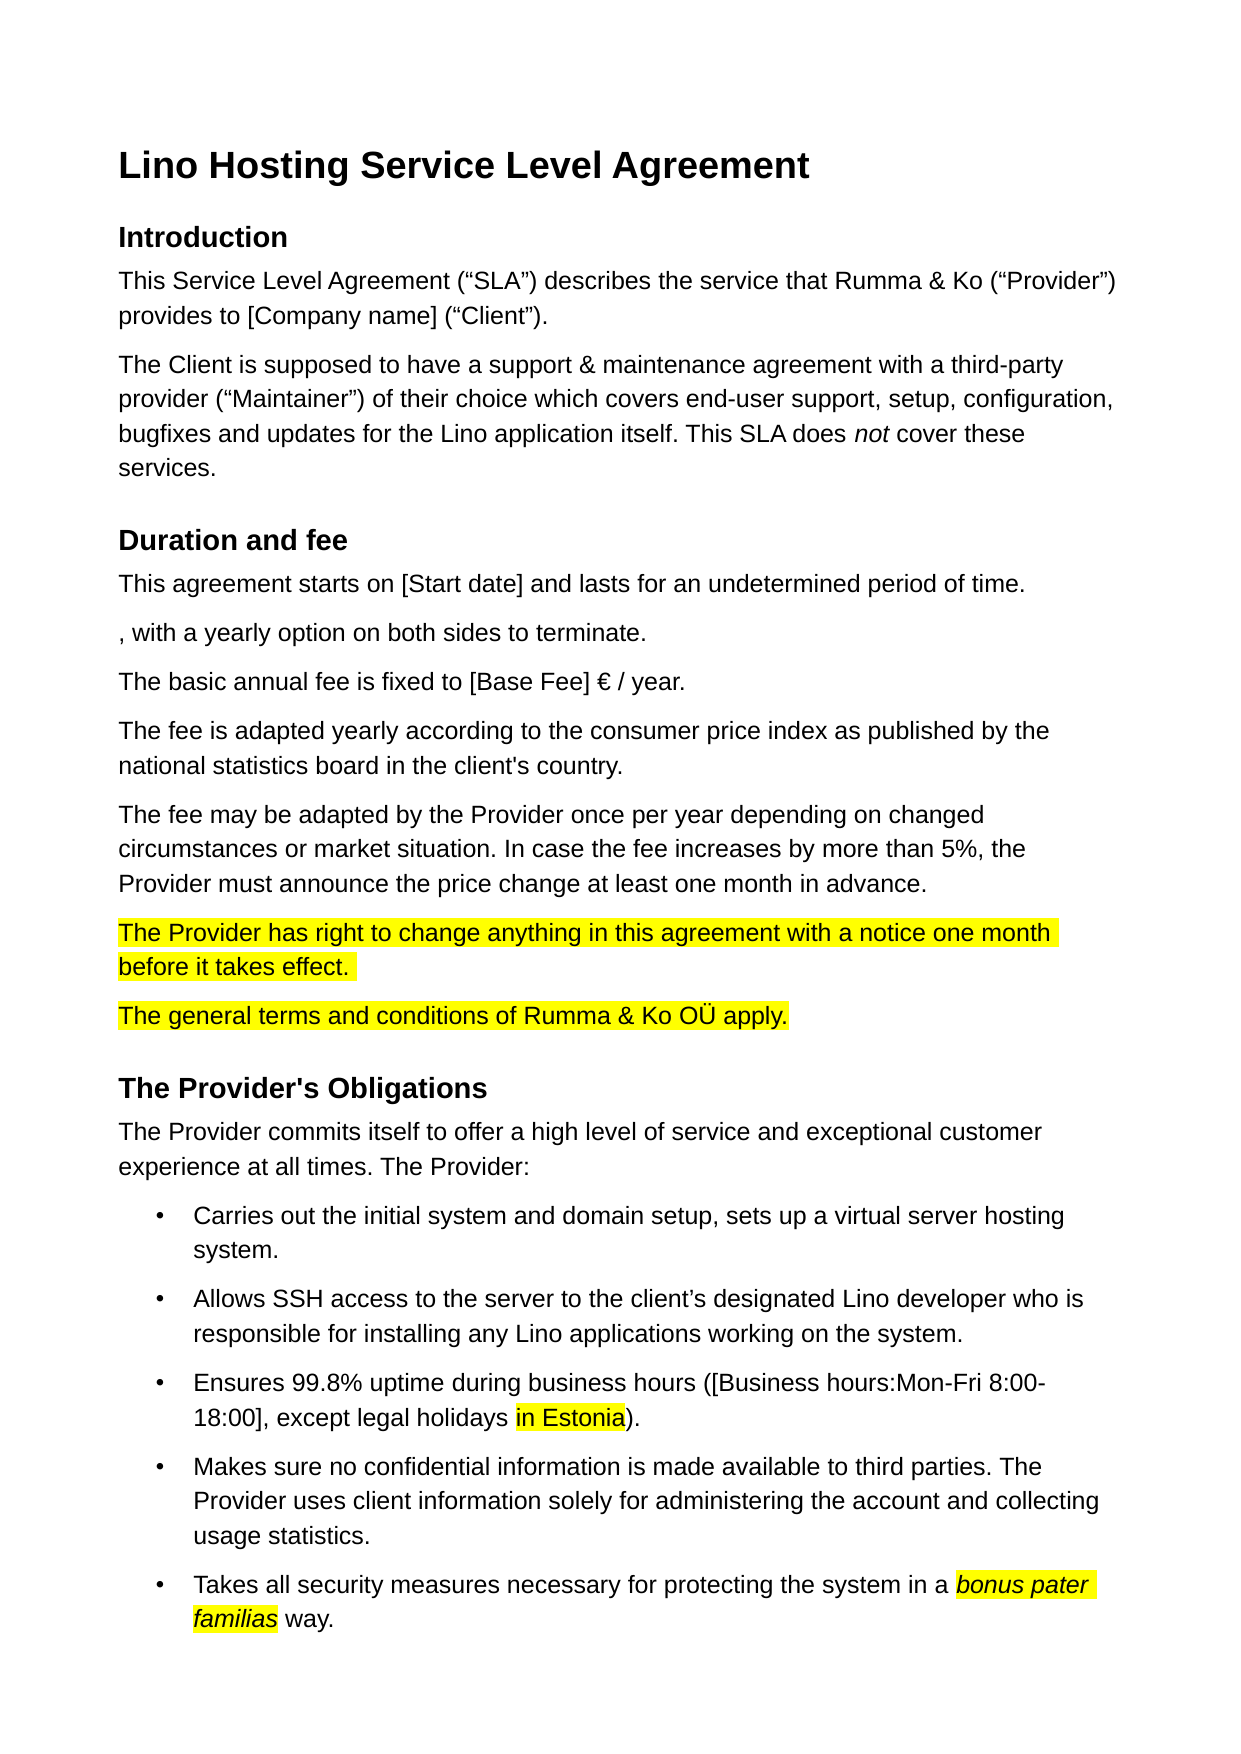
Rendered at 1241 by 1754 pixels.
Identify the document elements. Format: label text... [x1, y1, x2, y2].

list Makes sure no confidential information is made available to third parties. The Provider uses client information solely for administering the account and collecting usage statistics. [156, 1452, 1122, 1549]
text This Service Level Agreement (“SLA”) describes the service that Rumma & Ko (“Provider”) provides to [Company name] (“Client”). [118, 266, 1122, 329]
list Carries out the initial system and domain setup, sets up a virtual server hosting system. [156, 1201, 1122, 1264]
text The fee is adapted yearly according to the consumer price index as published by the national statistics board in the client's country. [118, 716, 1122, 779]
text , with a yearly option on both sides to terminate. [118, 618, 1122, 647]
text The basic annual fee is fixed to [Base Fee] € / year. [118, 667, 1122, 696]
text The general terms and conditions of Rumma & Ko OÜ apply. [118, 1001, 1122, 1030]
text The Client is supposed to have a support & maintenance agreement with a third-party provider (“Maintainer”) of their choice which covers end-user support, setup, configuration, bugfixes and updates for the Lino application itself. This SLA does not cover these services. [118, 350, 1122, 482]
text The Provider has right to change anything in this agreement with a notice one month before it takes effect. [118, 918, 1122, 981]
list Allows SSH access to the server to the client’s designated Lino developer who is responsible for installing any Lino applications working on the system. [156, 1284, 1122, 1348]
text The Provider commits itself to offer a high level of service and exceptional customer experience at all times. The Provider: [118, 1117, 1122, 1181]
text This agreement starts on [Start date] and lasts for an undetermined period of time. [118, 569, 1122, 598]
text The fee may be adapted by the Provider once per year depending on changed circumstances or market situation. In case the fee increases by more than 5%, the Provider must announce the price change at least one month in advance. [118, 800, 1122, 897]
subtitle Lino Hosting Service Level Agreement [118, 143, 1122, 187]
list Takes all security measures necessary for protecting the system in a bonus pater familias way. [156, 1570, 1122, 1633]
subtitle The Provider's Obligations [118, 1071, 1122, 1105]
list Ensures 99.8% uptime during business hours ([Business hours:Mon-Fri 8:00-18:00], except legal holidays in Estonia). [156, 1368, 1122, 1431]
subtitle Duration and fee [118, 523, 1122, 557]
